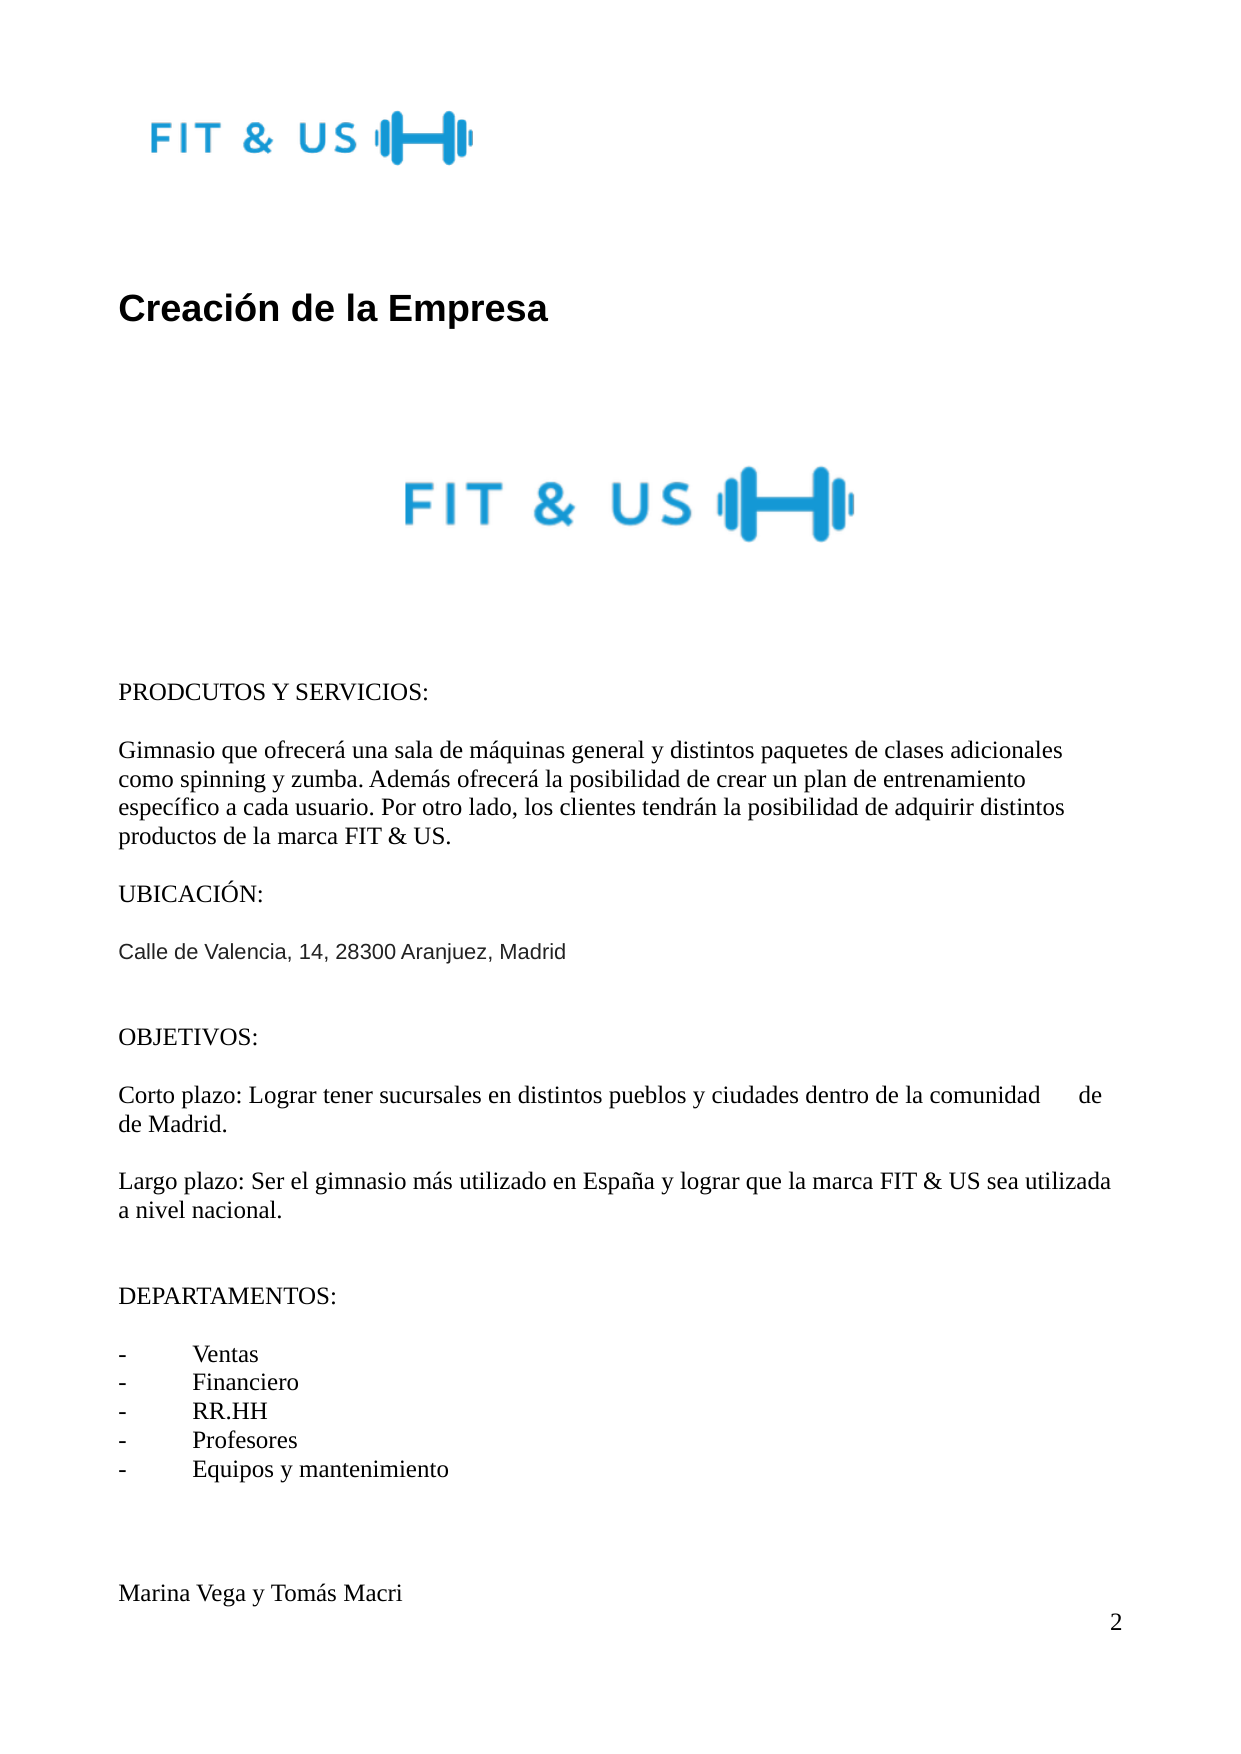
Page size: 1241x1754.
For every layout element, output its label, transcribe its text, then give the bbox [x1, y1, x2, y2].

text PRODCUTOS Y SERVICIOS: [118, 677, 1122, 706]
text - Profesores [118, 1425, 1122, 1454]
picture [295, 403, 319, 550]
picture [71, 65, 89, 171]
text UBICACIÓN: [118, 879, 1122, 907]
text - Financiero [118, 1367, 1122, 1396]
text - Equipos y mantenimiento [118, 1454, 1122, 1482]
text - Ventas [118, 1339, 1122, 1367]
text Gimnasio que ofrecerá una sala de máquinas general y distintos paquetes de clases adicionales como spinning y zumba. Además ofrecerá la posibilidad de crear un plan de entrenamiento específico a cada usuario. Por otro lado, los clientes tendrán la posibilidad de adquirir distintos productos de la marca FIT & US. [118, 735, 1122, 850]
text OBJETIVOS: [118, 1022, 1122, 1051]
subtitle Creación de la Empresa [118, 286, 1122, 330]
text Calle de Valencia, 14, 28300 Aranjuez, Madrid [118, 936, 1122, 965]
text Corto plazo: Lograr tener sucursales en distintos pueblos y ciudades dentro de la comunidad de de Madrid. [118, 1080, 1122, 1137]
text - RR.HH [118, 1396, 1122, 1425]
text Largo plazo: Ser el gimnasio más utilizado en España y lograr que la marca FIT & US sea utilizada a nivel nacional. [118, 1166, 1122, 1224]
text DEPARTAMENTOS: [118, 1281, 1122, 1310]
